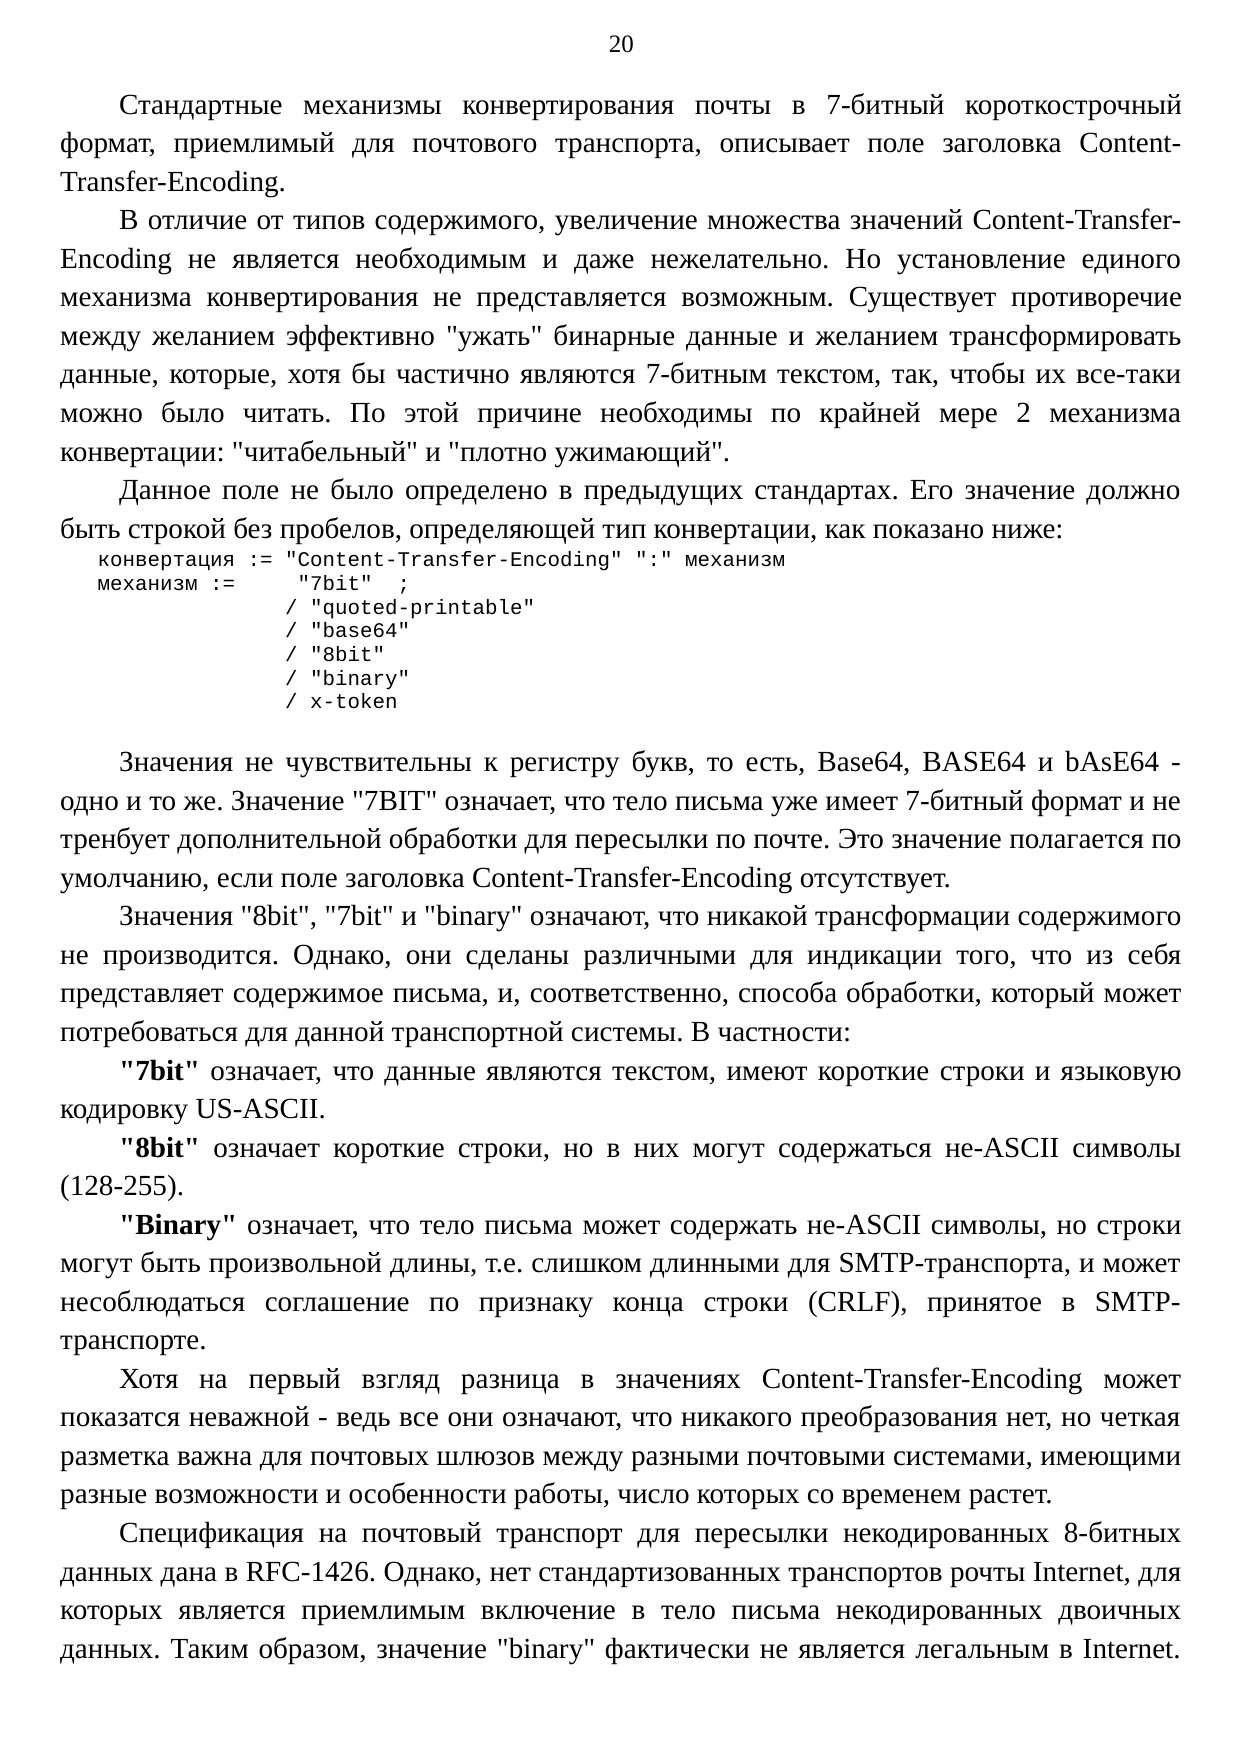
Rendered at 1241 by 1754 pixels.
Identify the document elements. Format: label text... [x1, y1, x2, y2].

text "7bit" означает, что данные являются текстом, имеют короткие строки и языковую кодировку US-ASCII. [60, 1053, 1182, 1125]
text конвертация := "Content-Transfer-Encoding" ":" механизм [60, 549, 1182, 573]
text Стандартные механизмы конвертирования почты в 7-битный короткострочный формат, приемлимый для почтового транспорта, описывает поле заголовка Content-Transfer-Encoding. [60, 87, 1182, 197]
text / x-token [60, 691, 1182, 715]
text "8bit" означает короткие строки, но в них могут содержаться не-ASCII символы (128-255). [60, 1130, 1182, 1202]
text Хотя на первый взгляд разница в значениях Content-Transfer-Encoding может показатся неважной - ведь все они означают, что никакого преобразования нет, но четкая разметка важна для почтовых шлюзов между разными почтовыми системами, имеющими разные возможности и особенности работы, число которых со временем растет. [60, 1361, 1182, 1510]
text / "8bit" [60, 644, 1182, 668]
text механизм := "7bit" ; [60, 573, 1182, 597]
text Значения "8bit", "7bit" и "binary" означают, что никакой трансформации содержимого не производится. Однако, они сделаны различными для индикации того, что из себя представляет содержимое письма, и, соответственно, способа обработки, который может потребоваться для данной транспортной системы. В частности: [60, 898, 1182, 1048]
text / "binary" [60, 668, 1182, 691]
text "Binary" означает, что тело письма может содержать не-ASCII символы, но строки могут быть произвольной длины, т.е. слишком длинными для SMTP-транспорта, и может несоблюдаться соглашение по признаку конца строки (CRLF), принятое в SMTP-транспорте. [60, 1207, 1182, 1356]
text Спецификация на почтовый транспорт для пересылки некодированных 8-битных данных дана в RFC-1426. Однако, нет стандартизованных транспортов рочты Internet, для которых является приемлимым включение в тело письма некодированных двоичных данных. Таким образом, значение "binary" фактически не является легальным в Internet. [60, 1515, 1182, 1664]
text Значения не чувствительны к регистру букв, то есть, Base64, BASE64 и bAsE64 - одно и то же. Значение "7BIT" означает, что тело письма уже имеет 7-битный формат и не тренбует дополнительной обработки для пересылки по почте. Это значение полагается по умолчанию, если поле заголовка Content-Transfer-Encoding отсутствует. [60, 744, 1182, 893]
text В отличие от типов содержимого, увеличение множества значений Content-Transfer-Encoding не является необходимым и даже нежелательно. Но установление единого механизма конвертирования не представляется возможным. Существует противоречие между желанием эффективно "ужать" бинарные данные и желанием трансформировать данные, которые, хотя бы частично являются 7-битным текстом, так, чтобы их все-таки можно было читать. По этой причине необходимы по крайней мере 2 механизма конвертации: "читабельный" и "плотно ужимающий". [60, 202, 1182, 467]
text Данное поле не было определено в предыдущих стандартах. Его значение должно быть строкой без пробелов, определяющей тип конвертации, как показано ниже: [60, 472, 1182, 544]
text / "quoted-printable" [60, 597, 1182, 620]
text / "base64" [60, 620, 1182, 644]
